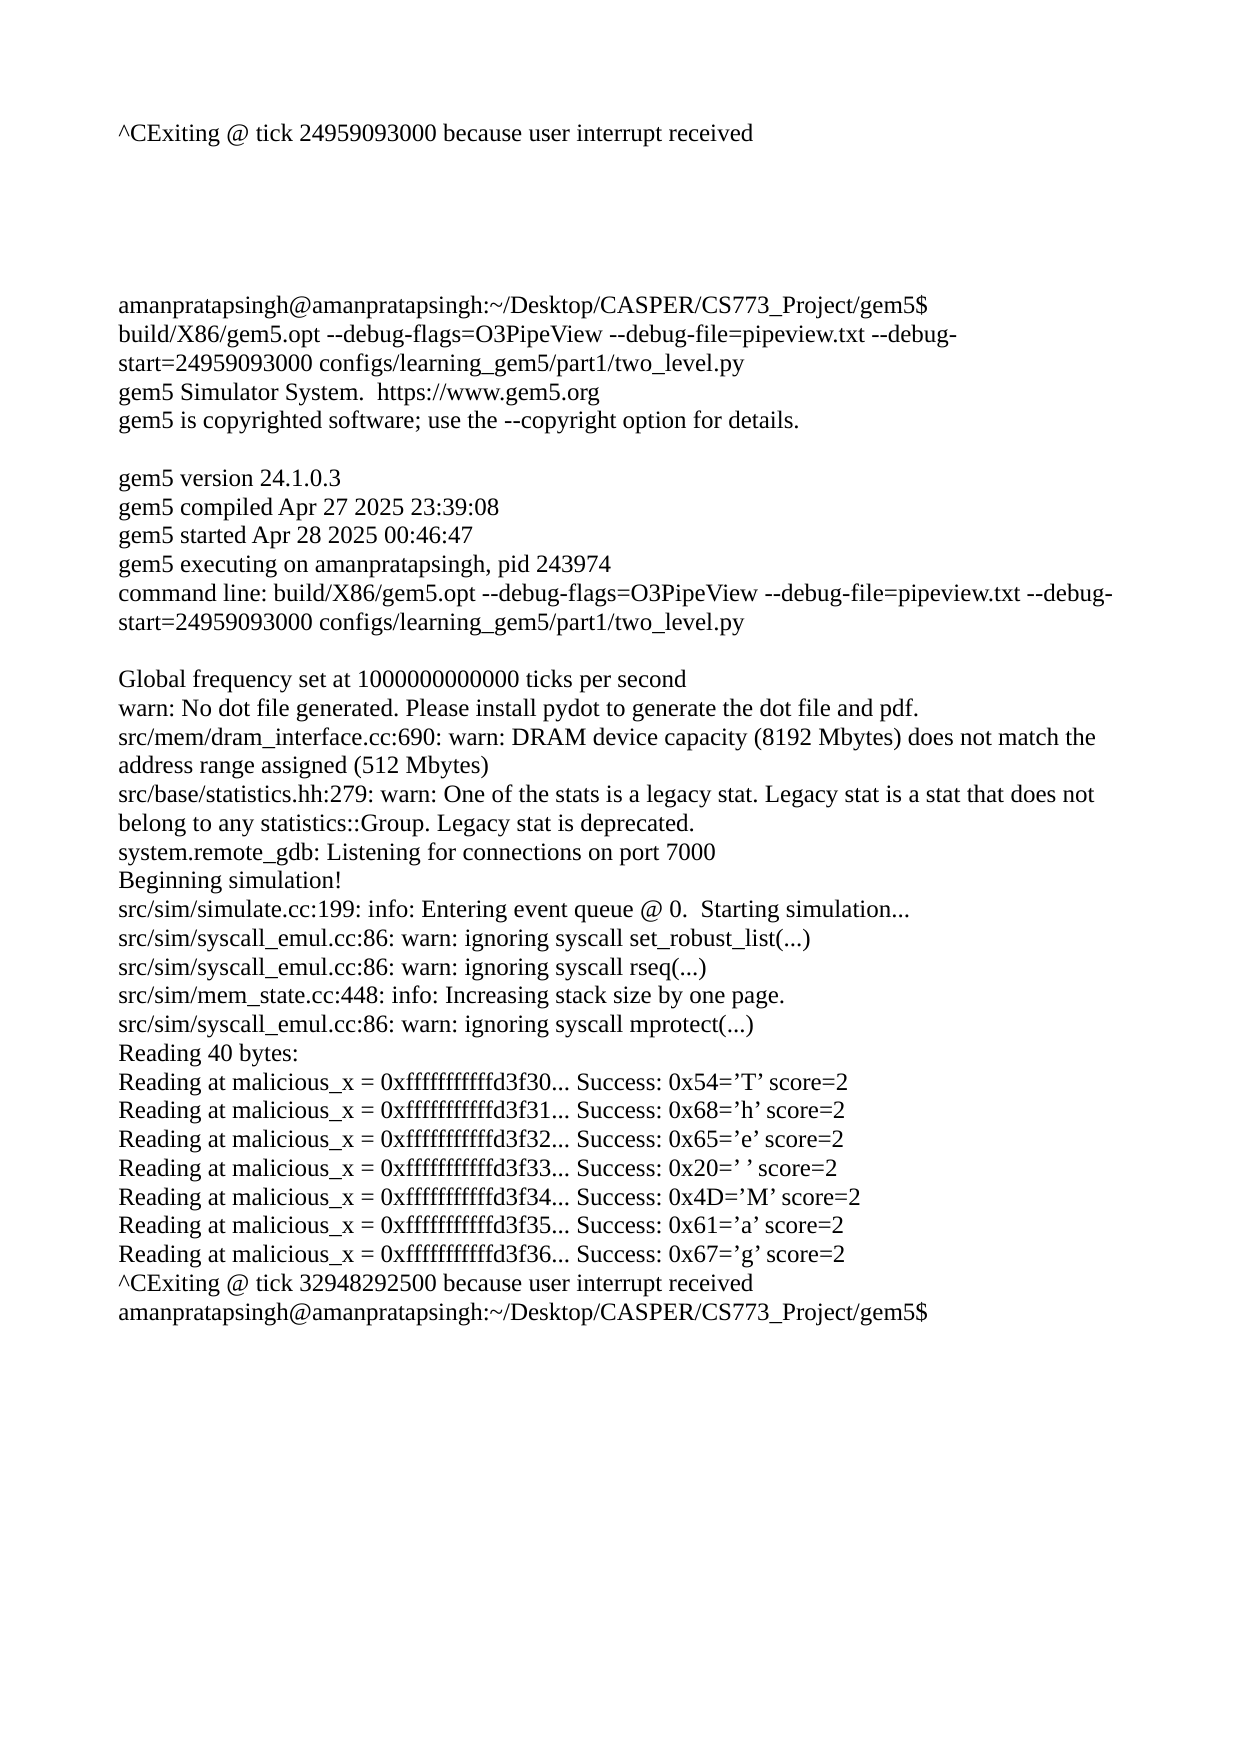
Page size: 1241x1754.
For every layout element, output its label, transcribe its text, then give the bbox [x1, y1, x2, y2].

text amanpratapsingh@amanpratapsingh:~/Desktop/CASPER/CS773_Project/gem5$ build/X86/gem5.opt --debug-flags=O3PipeView --debug-file=pipeview.txt --debug-start=24959093000 configs/learning_gem5/part1/two_level.py [118, 291, 1122, 377]
text gem5 started Apr 28 2025 00:46:47 [118, 521, 1122, 549]
text command line: build/X86/gem5.opt --debug-flags=O3PipeView --debug-file=pipeview.txt --debug-start=24959093000 configs/learning_gem5/part1/two_level.py [118, 578, 1122, 636]
text gem5 Simulator System. https://www.gem5.org [118, 377, 1122, 406]
text warn: No dot file generated. Please install pydot to generate the dot file and pdf. [118, 693, 1122, 722]
text Reading at malicious_x = 0xfffffffffffd3f36... Success: 0x67=’g’ score=2 [118, 1239, 1122, 1268]
text src/sim/simulate.cc:199: info: Entering event queue @ 0. Starting simulation... [118, 894, 1122, 923]
text Reading at malicious_x = 0xfffffffffffd3f30... Success: 0x54=’T’ score=2 [118, 1067, 1122, 1096]
text src/base/statistics.hh:279: warn: One of the stats is a legacy stat. Legacy stat is a stat that does not belong to any statistics::Group. Legacy stat is deprecated. [118, 779, 1122, 837]
text Reading at malicious_x = 0xfffffffffffd3f34... Success: 0x4D=’M’ score=2 [118, 1182, 1122, 1211]
text Reading at malicious_x = 0xfffffffffffd3f33... Success: 0x20=’ ’ score=2 [118, 1153, 1122, 1182]
text Reading 40 bytes: [118, 1038, 1122, 1067]
text src/sim/syscall_emul.cc:86: warn: ignoring syscall rseq(...) [118, 952, 1122, 981]
text src/sim/syscall_emul.cc:86: warn: ignoring syscall set_robust_list(...) [118, 923, 1122, 952]
text ^CExiting @ tick 24959093000 because user interrupt received [118, 118, 1122, 147]
text Reading at malicious_x = 0xfffffffffffd3f35... Success: 0x61=’a’ score=2 [118, 1211, 1122, 1239]
text Beginning simulation! [118, 866, 1122, 894]
text Global frequency set at 1000000000000 ticks per second [118, 664, 1122, 693]
text amanpratapsingh@amanpratapsingh:~/Desktop/CASPER/CS773_Project/gem5$ [118, 1297, 1122, 1326]
text src/sim/mem_state.cc:448: info: Increasing stack size by one page. [118, 981, 1122, 1009]
text gem5 executing on amanpratapsingh, pid 243974 [118, 549, 1122, 578]
text system.remote_gdb: Listening for connections on port 7000 [118, 837, 1122, 866]
text Reading at malicious_x = 0xfffffffffffd3f32... Success: 0x65=’e’ score=2 [118, 1124, 1122, 1153]
text gem5 is copyrighted software; use the --copyright option for details. [118, 406, 1122, 434]
text gem5 version 24.1.0.3 [118, 463, 1122, 492]
text src/sim/syscall_emul.cc:86: warn: ignoring syscall mprotect(...) [118, 1009, 1122, 1038]
text gem5 compiled Apr 27 2025 23:39:08 [118, 492, 1122, 521]
text ^CExiting @ tick 32948292500 because user interrupt received [118, 1268, 1122, 1297]
text src/mem/dram_interface.cc:690: warn: DRAM device capacity (8192 Mbytes) does not match the address range assigned (512 Mbytes) [118, 722, 1122, 779]
text Reading at malicious_x = 0xfffffffffffd3f31... Success: 0x68=’h’ score=2 [118, 1096, 1122, 1124]
